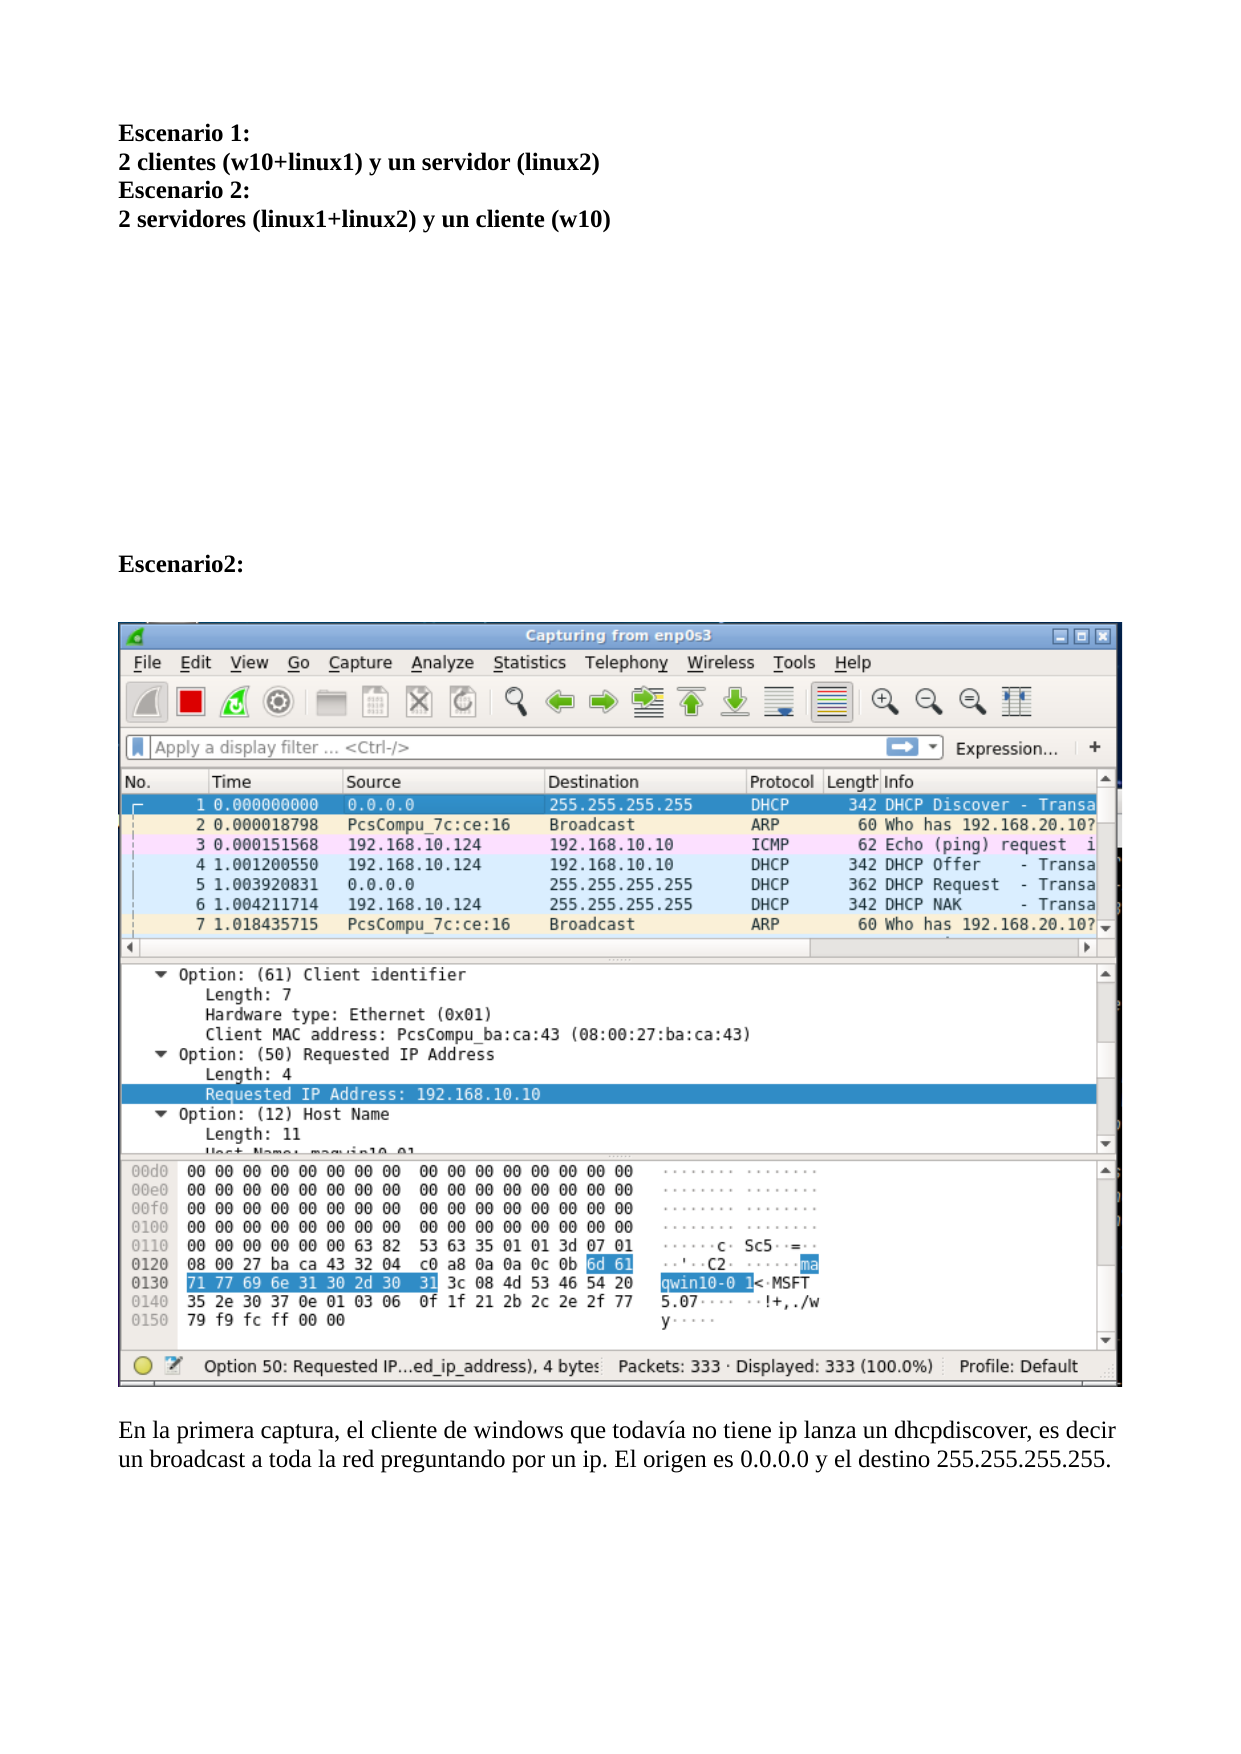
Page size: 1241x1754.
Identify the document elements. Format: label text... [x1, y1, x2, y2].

text En la primera captura, el cliente de windows que todavía no tiene ip lanza un dhcpdiscover, es decir un broadcast a toda la red preguntando por un ip. El origen es 0.0.0.0 y el destino 255.255.255.255. [118, 1415, 1122, 1473]
text 2 clientes (w10+linux1) y un servidor (linux2) [118, 147, 1122, 176]
text Escenario2: [118, 549, 1122, 578]
picture [118, 622, 1123, 1387]
text 2 servidores (linux1+linux2) y un cliente (w10) [118, 204, 1122, 233]
text Escenario 1: [118, 118, 1122, 147]
text Escenario 2: [118, 176, 1122, 204]
